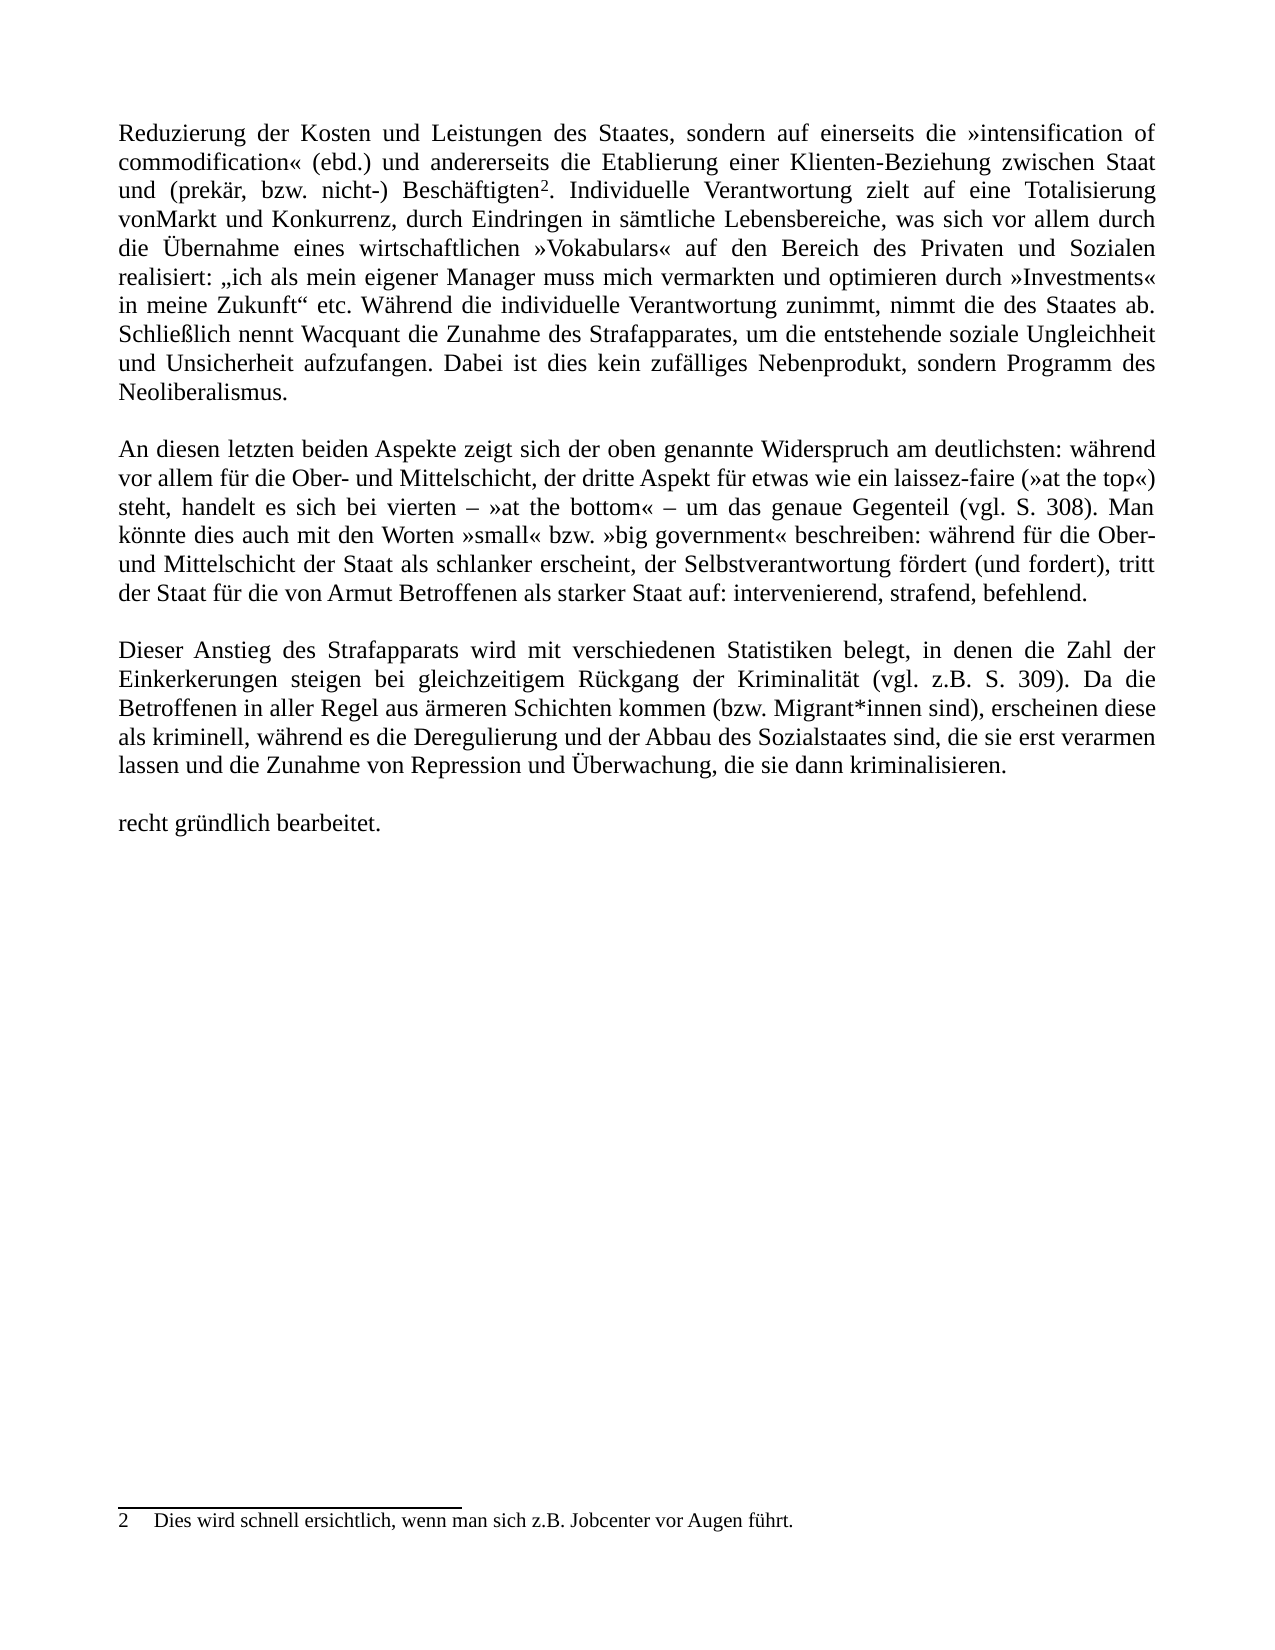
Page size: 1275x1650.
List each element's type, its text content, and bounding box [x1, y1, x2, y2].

text An diesen letzten beiden Aspekte zeigt sich der oben genannte Widerspruch am deutlichsten: während vor allem für die Ober- und Mittelschicht, der dritte Aspekt für etwas wie ein laissez-faire (»at the top«) steht, handelt es sich bei vierten – »at the bottom« – um das genaue Gegenteil (vgl. S. 308). Man könnte dies auch mit den Worten »small« bzw. »big government« beschreiben: während für die Ober- und Mittelschicht der Staat als schlanker erscheint, der Selbstverantwortung fördert (und fordert), tritt der Staat für die von Armut Betroffenen als starker Staat auf: intervenierend, strafend, befehlend. [118, 434, 1157, 607]
text Dieser Anstieg des Strafapparats wird mit verschiedenen Statistiken belegt, in denen die Zahl der Einkerkerungen steigen bei gleichzeitigem Rückgang der Kriminalität (vgl. z.B. S. 309). Da die Betroffenen in aller Regel aus ärmeren Schichten kommen (bzw. Migrant*innen sind), erscheinen diese als kriminell, während es die Deregulierung und der Abbau des Sozialstaates sind, die sie erst verarmen lassen und die Zunahme von Repression und Überwachung, die sie dann kriminalisieren. [118, 636, 1157, 779]
text recht gründlich bearbeitet. [118, 808, 1157, 837]
text Reduzierung der Kosten und Leistungen des Staates, sondern auf einerseits die »intensification of commodification« (ebd.) und andererseits die Etablierung einer Klienten-Beziehung zwischen Staat und (prekär, bzw. nicht-) Beschäftigten. Individuelle Verantwortung zielt auf eine Totalisierung vonMarkt und Konkurrenz, durch Eindringen in sämtliche Lebensbereiche, was sich vor allem durch die Übernahme eines wirtschaftlichen »Vokabulars« auf den Bereich des Privaten und Sozialen realisiert: „ich als mein eigener Manager muss mich vermarkten und optimieren durch »Investments« in meine Zukunft“ etc. Während die individuelle Verantwortung zunimmt, nimmt die des Staates ab. Schließlich nennt Wacquant die Zunahme des Strafapparates, um die entstehende soziale Ungleichheit und Unsicherheit aufzufangen. Dabei ist dies kein zufälliges Nebenprodukt, sondern Programm des Neoliberalismus. [118, 118, 1157, 406]
text Dies wird schnell ersichtlich, wenn man sich z.B. Jobcenter vor Augen führt. [118, 1508, 1157, 1532]
